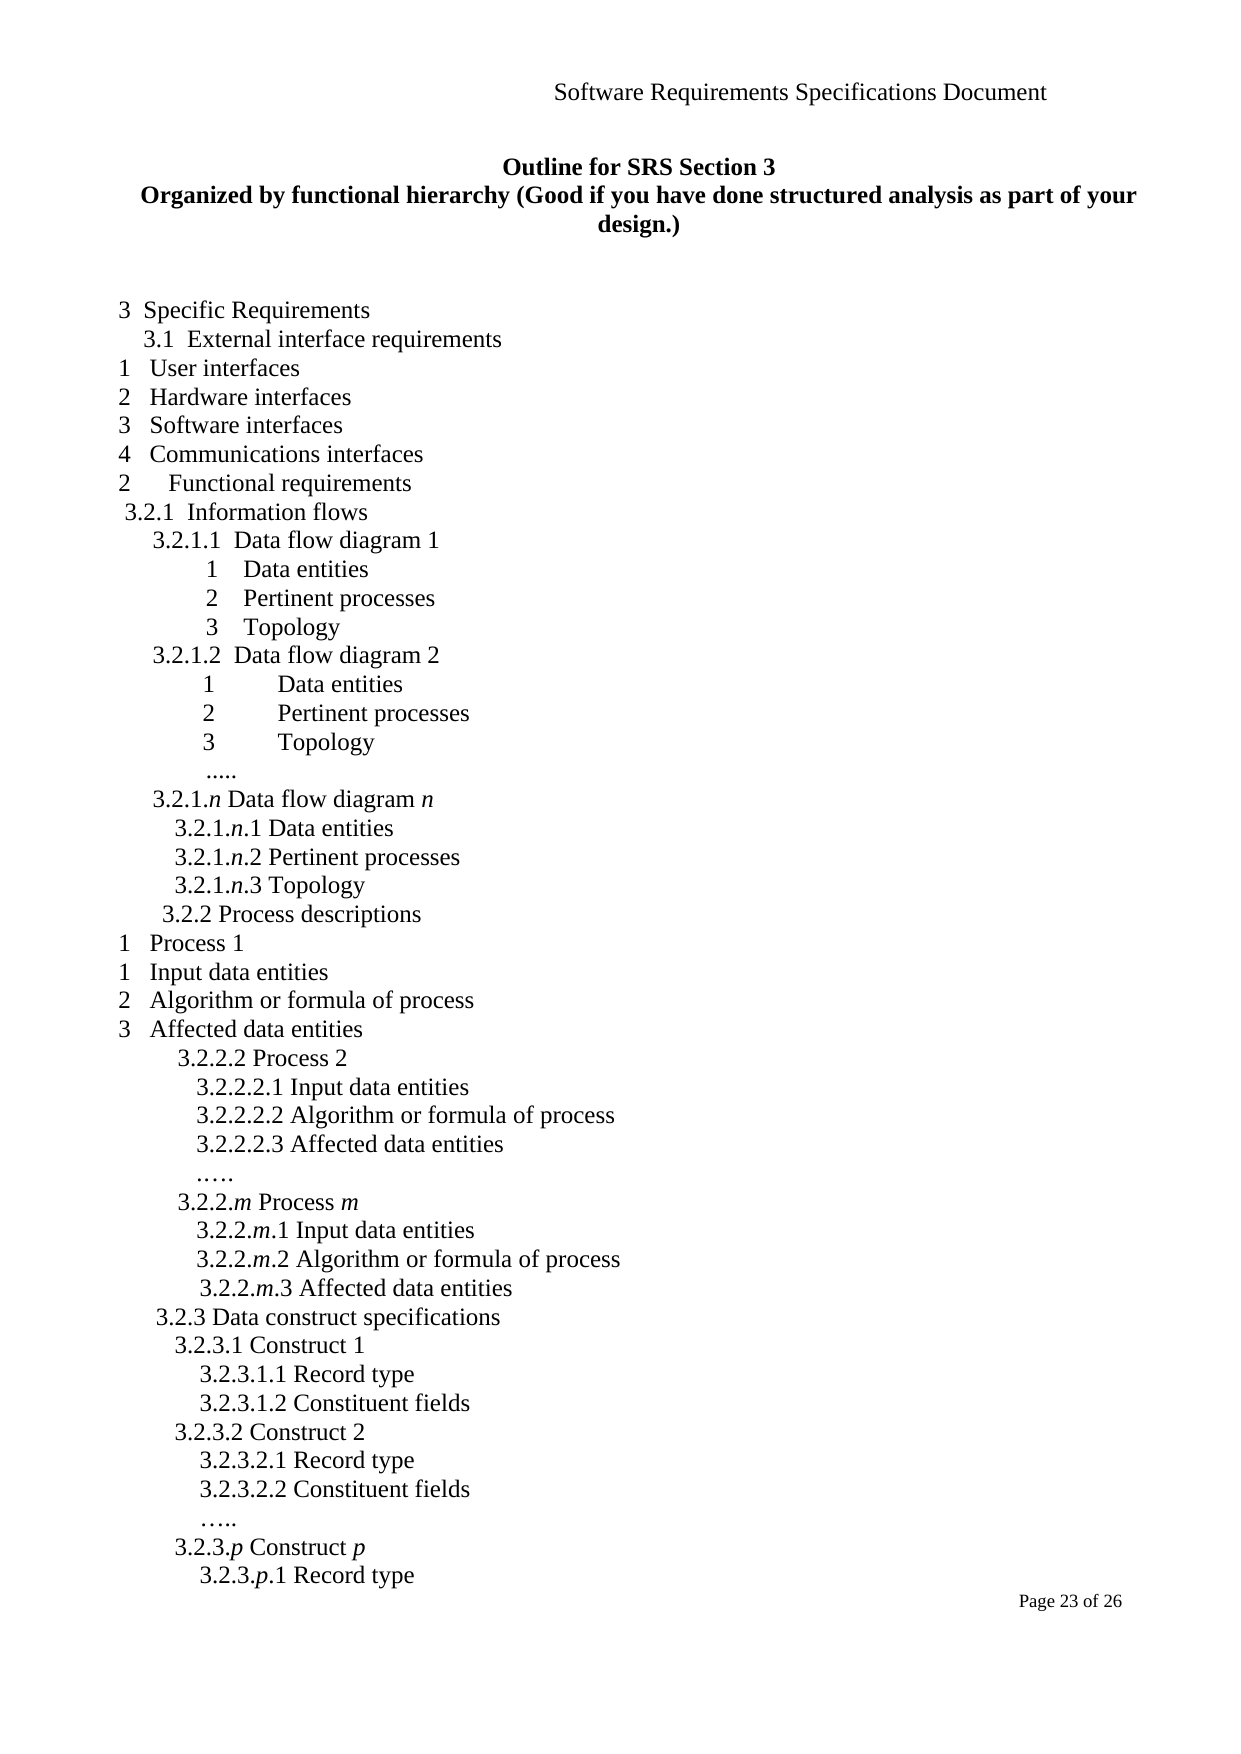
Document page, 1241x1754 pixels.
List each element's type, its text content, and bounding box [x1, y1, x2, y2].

list Hardware interfaces [118, 382, 1159, 411]
text ..... [118, 756, 1159, 784]
text 3.2.3.2.2 Constituent fields [118, 1474, 1159, 1503]
text 3.2.3.2.1 Record type [118, 1446, 1159, 1474]
text 3.2.1.n.1 Data entities [174, 813, 1122, 842]
list Data entities [206, 554, 1122, 583]
text 3.2.2.m.1 Input data entities [146, 1216, 1159, 1244]
text 3.2.1.n.2 Pertinent processes [174, 842, 1122, 871]
text 3.2.2.m.3 Affected data entities [118, 1273, 1159, 1302]
text 3.2.3.2 Construct 2 [118, 1417, 1159, 1446]
text 3.2.3.p Construct p [118, 1532, 1159, 1561]
list Pertinent processes [206, 583, 1122, 612]
text 3.2.2.2.2 Algorithm or formula of process [146, 1101, 1159, 1129]
list Process 1 [118, 928, 1159, 957]
text 3.2.1.2 Data flow diagram 2 [146, 641, 1122, 669]
text 3.2.1.n Data flow diagram n [146, 784, 1122, 813]
list Pertinent processes [202, 698, 1122, 727]
list Functional requirements [118, 468, 1159, 497]
list Communications interfaces [118, 439, 1159, 468]
text 3.2.2.2.3 Affected data entities [146, 1129, 1159, 1158]
text 3.2.3.1.2 Constituent fields [118, 1388, 1159, 1417]
text 3.2.2.2 Process 2 [146, 1043, 1159, 1072]
text 3.2.3.p.1 Record type [118, 1561, 1159, 1589]
text .…. [146, 1158, 1159, 1187]
text 3.2.1.1 Data flow diagram 1 [127, 526, 1122, 554]
text Outline for SRS Section 3 [118, 152, 1159, 181]
text 3.1 External interface requirements [118, 324, 1159, 353]
list Topology [202, 727, 1122, 756]
text 3.2.1 Information flows [124, 497, 1159, 526]
list Topology [206, 612, 1122, 641]
text 3.2.2.m Process m [146, 1187, 1159, 1216]
text 3.2.3 Data construct specifications [118, 1302, 1159, 1331]
text ….. [118, 1503, 1159, 1532]
list Affected data entities [118, 1014, 1159, 1043]
text 3.2.3.1.1 Record type [118, 1359, 1159, 1388]
list Input data entities [118, 957, 1159, 986]
text 3 Specific Requirements [118, 296, 1159, 324]
list Data entities [202, 669, 1122, 698]
text 3.2.2.m.2 Algorithm or formula of process [146, 1244, 1159, 1273]
text 3.2.2.2.1 Input data entities [146, 1072, 1159, 1101]
text 3.2.3.1 Construct 1 [118, 1331, 1159, 1359]
list User interfaces [118, 353, 1159, 382]
list Software interfaces [118, 411, 1159, 439]
text 3.2.1.n.3 Topology [174, 871, 1122, 899]
text 3.2.2 Process descriptions [118, 899, 1159, 928]
text Organized by functional hierarchy (Good if you have done structured analysis as part of your design.) [118, 181, 1159, 238]
list Algorithm or formula of process [118, 986, 1159, 1014]
